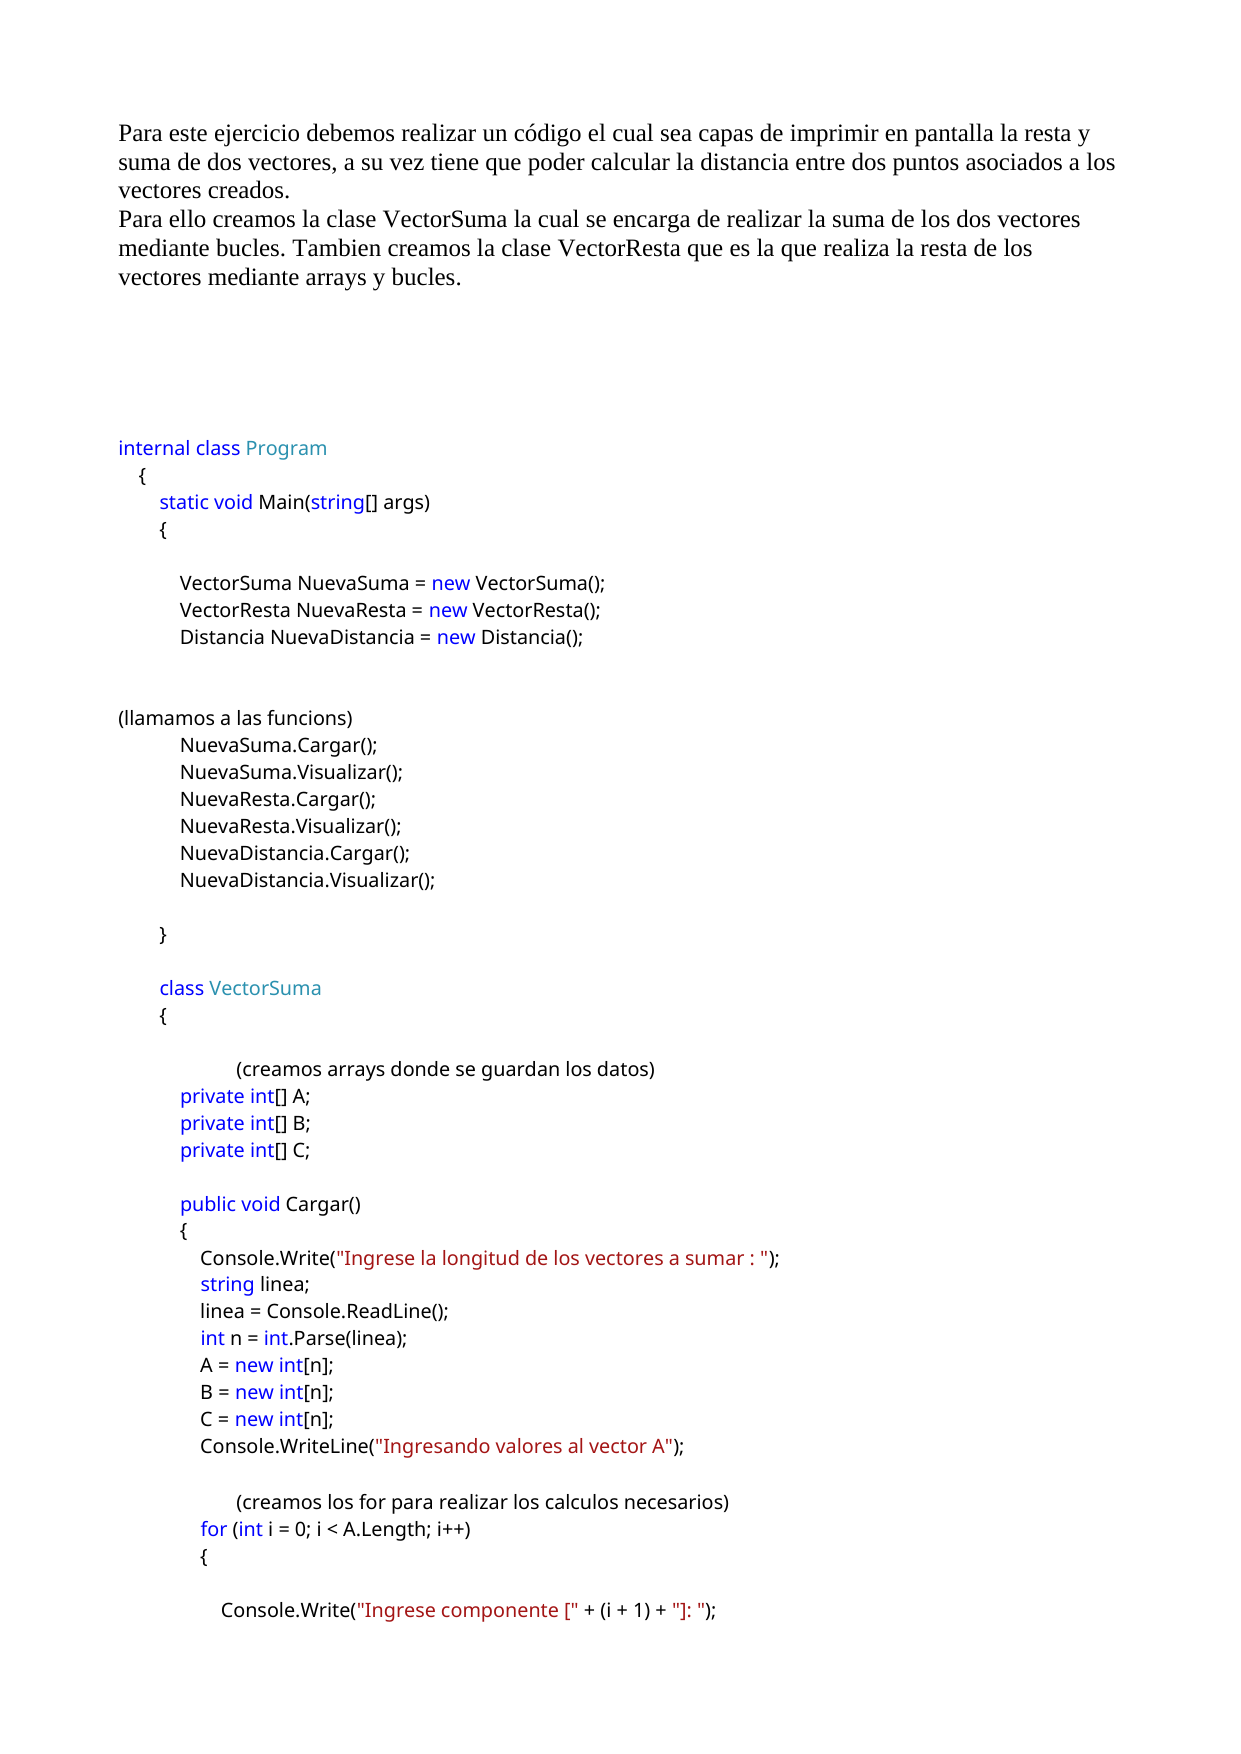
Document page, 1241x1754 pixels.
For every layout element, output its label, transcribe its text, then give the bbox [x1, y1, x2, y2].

text NuevaResta.Cargar(); [118, 785, 1122, 812]
text } [118, 920, 1122, 947]
text Console.Write("Ingrese componente [" + (i + 1) + "]: "); [118, 1596, 1122, 1623]
text internal class Program [118, 434, 1122, 461]
text NuevaSuma.Cargar(); [118, 731, 1122, 758]
text public void Cargar() [118, 1190, 1122, 1217]
text { [118, 1217, 1122, 1244]
text NuevaSuma.Visualizar(); [118, 758, 1122, 785]
text NuevaResta.Visualizar(); [118, 812, 1122, 839]
text { [118, 1542, 1122, 1569]
text C = new int[n]; [118, 1406, 1122, 1433]
text { [118, 515, 1122, 542]
text Para ello creamos la clase VectorSuma la cual se encarga de realizar la suma de los dos vectores mediante bucles. Tambien creamos la clase VectorResta que es la que realiza la resta de los vectores mediante arrays y bucles. [118, 204, 1122, 291]
text VectorResta NuevaResta = new VectorResta(); [118, 596, 1122, 623]
text (creamos los for para realizar los calculos necesarios) [118, 1488, 1122, 1515]
text Para este ejercicio debemos realizar un código el cual sea capas de imprimir en pantalla la resta y suma de dos vectores, a su vez tiene que poder calcular la distancia entre dos puntos asociados a los vectores creados. [118, 118, 1122, 204]
text private int[] A; [118, 1082, 1122, 1109]
text private int[] B; [118, 1109, 1122, 1136]
text (creamos arrays donde se guardan los datos) [118, 1055, 1122, 1082]
text int n = int.Parse(linea); [118, 1325, 1122, 1352]
text linea = Console.ReadLine(); [118, 1298, 1122, 1325]
text Distancia NuevaDistancia = new Distancia(); [118, 623, 1122, 650]
text VectorSuma NuevaSuma = new VectorSuma(); [118, 569, 1122, 596]
text { [118, 1001, 1122, 1028]
text for (int i = 0; i < A.Length; i++) [118, 1515, 1122, 1542]
text NuevaDistancia.Cargar(); [118, 839, 1122, 866]
text string linea; [118, 1271, 1122, 1298]
text private int[] C; [118, 1136, 1122, 1163]
text static void Main(string[] args) [118, 488, 1122, 515]
text B = new int[n]; [118, 1379, 1122, 1406]
text { [118, 461, 1122, 488]
text class VectorSuma [118, 974, 1122, 1001]
text A = new int[n]; [118, 1352, 1122, 1379]
text NuevaDistancia.Visualizar(); [118, 866, 1122, 893]
text (llamamos a las funcions) [118, 704, 1122, 731]
text Console.Write("Ingrese la longitud de los vectores a sumar : "); [118, 1244, 1122, 1271]
text Console.WriteLine("Ingresando valores al vector A"); [118, 1433, 1122, 1459]
